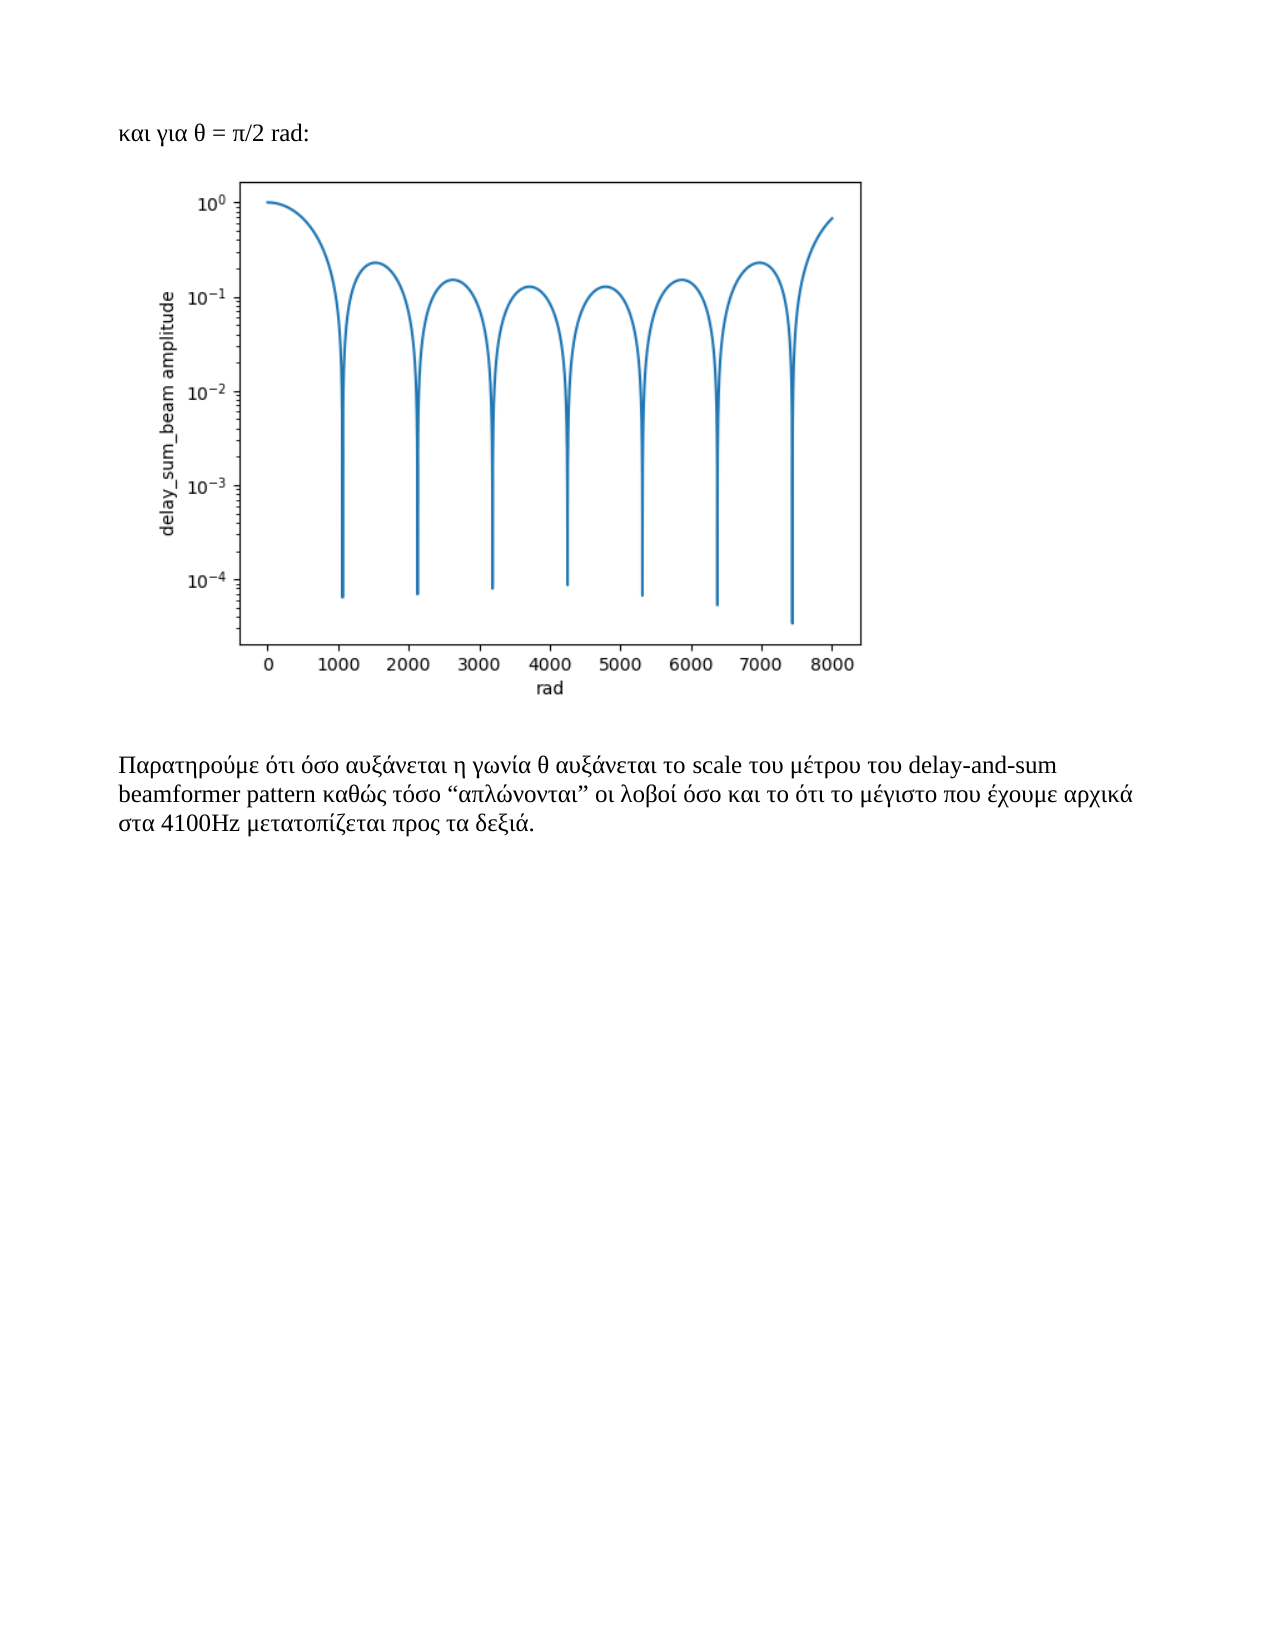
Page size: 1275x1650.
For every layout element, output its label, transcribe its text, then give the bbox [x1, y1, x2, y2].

text και για θ = π/2 rad: [118, 118, 1157, 147]
text Παρατηρούμε ότι όσο αυξάνεται η γωνία θ αυξάνεται το scale του μέτρου του delay-and-sum beamformer pattern καθώς τόσο “απλώνονται” οι λοβοί όσο και το ότι το μέγιστο που έχουμε αρχικά στα 4100Hz μετατοπίζεται προς τα δεξιά. [118, 751, 1157, 837]
picture [152, 172, 928, 707]
